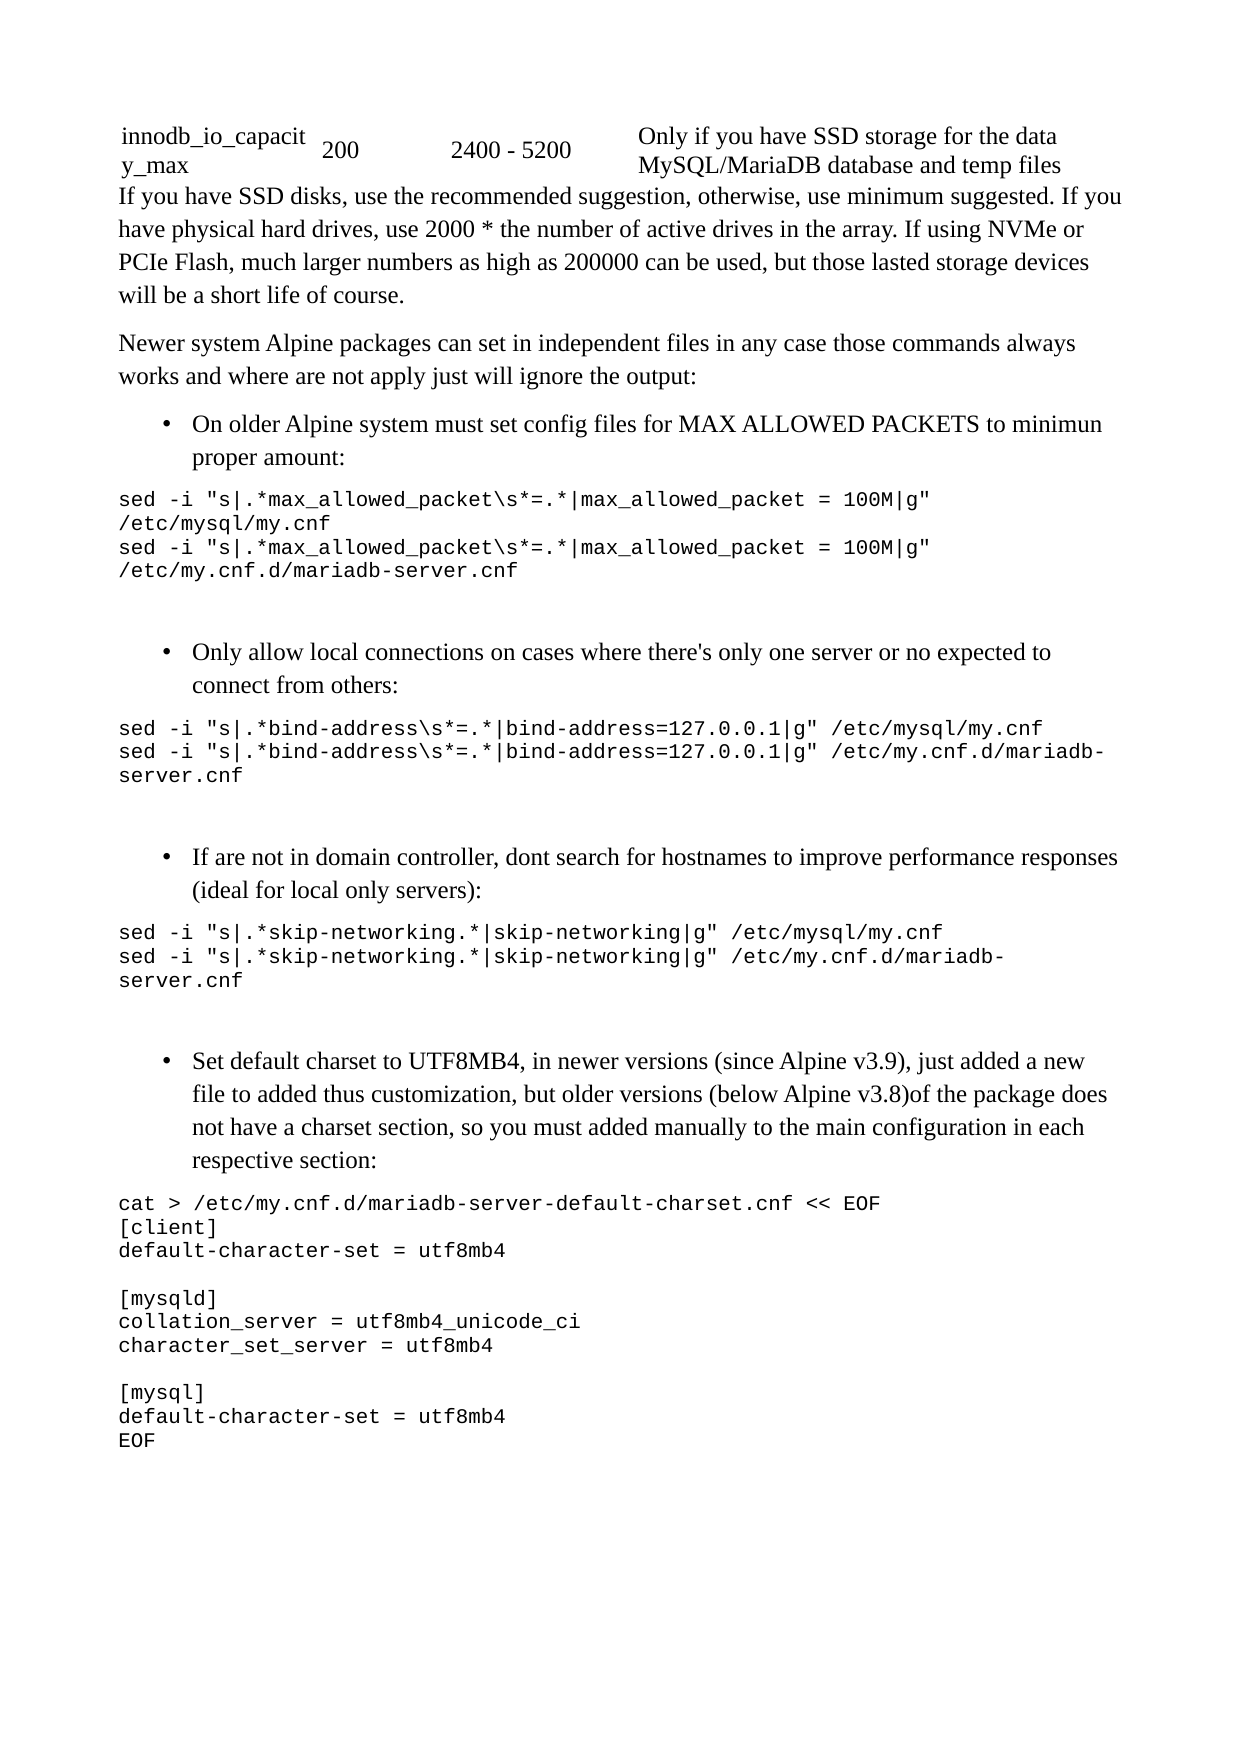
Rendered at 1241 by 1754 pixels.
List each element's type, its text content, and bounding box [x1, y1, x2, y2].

list On older Alpine system must set config files for MAX ALLOWED PACKETS to minimun proper amount: [162, 409, 1122, 471]
text sed -i "s|.*skip-networking.*|skip-networking|g" /etc/mysql/my.cnf [118, 922, 1122, 946]
text collation_server = utf8mb4_unicode_ci [118, 1311, 1122, 1335]
text sed -i "s|.*skip-networking.*|skip-networking|g" /etc/my.cnf.d/mariadb-server.cnf [118, 946, 1122, 993]
table_cell 200 [319, 118, 448, 181]
text EOF [118, 1429, 1122, 1453]
text sed -i "s|.*max_allowed_packet\s*=.*|max_allowed_packet = 100M|g" /etc/mysql/my.cnf [118, 489, 1122, 537]
list If are not in domain controller, dont search for hostnames to improve performance responses (ideal for local only servers): [162, 842, 1122, 903]
text sed -i "s|.*bind-address\s*=.*|bind-address=127.0.0.1|g" /etc/my.cnf.d/mariadb-server.cnf [118, 741, 1122, 789]
text [client] [118, 1217, 1122, 1240]
text [mysqld] [118, 1288, 1122, 1311]
text cat > /etc/my.cnf.d/mariadb-server-default-charset.cnf << EOF [118, 1193, 1122, 1217]
text character_set_server = utf8mb4 [118, 1335, 1122, 1359]
text sed -i "s|.*max_allowed_packet\s*=.*|max_allowed_packet = 100M|g" /etc/my.cnf.d/mariadb-server.cnf [118, 537, 1122, 584]
table_cell Only if you have SSD storage for the data MySQL/MariaDB database and temp files [635, 118, 1122, 181]
text If you have SSD disks, use the recommended suggestion, otherwise, use minimum suggested. If you have physical hard drives, use 2000 * the number of active drives in the array. If using NVMe or PCIe Flash, much larger numbers as high as 200000 can be used, but those lasted storage devices will be a short life of course. [118, 181, 1122, 309]
list Only allow local connections on cases where there's only one server or no expected to connect from others: [162, 637, 1122, 699]
table_cell innodb_io_capacity_max [118, 118, 319, 181]
table_cell 2400 - 5200 [448, 118, 635, 181]
text [mysql] [118, 1382, 1122, 1406]
text sed -i "s|.*bind-address\s*=.*|bind-address=127.0.0.1|g" /etc/mysql/my.cnf [118, 718, 1122, 741]
list Set default charset to UTF8MB4, in newer versions (since Alpine v3.9), just added a new file to added thus customization, but older versions (below Alpine v3.8)of the package does not have a charset section, so you must added manually to the main configuration in each respective section: [162, 1046, 1122, 1174]
text default-character-set = utf8mb4 [118, 1406, 1122, 1429]
text default-character-set = utf8mb4 [118, 1240, 1122, 1264]
text Newer system Alpine packages can set in independent files in any case those commands always works and where are not apply just will ignore the output: [118, 328, 1122, 390]
